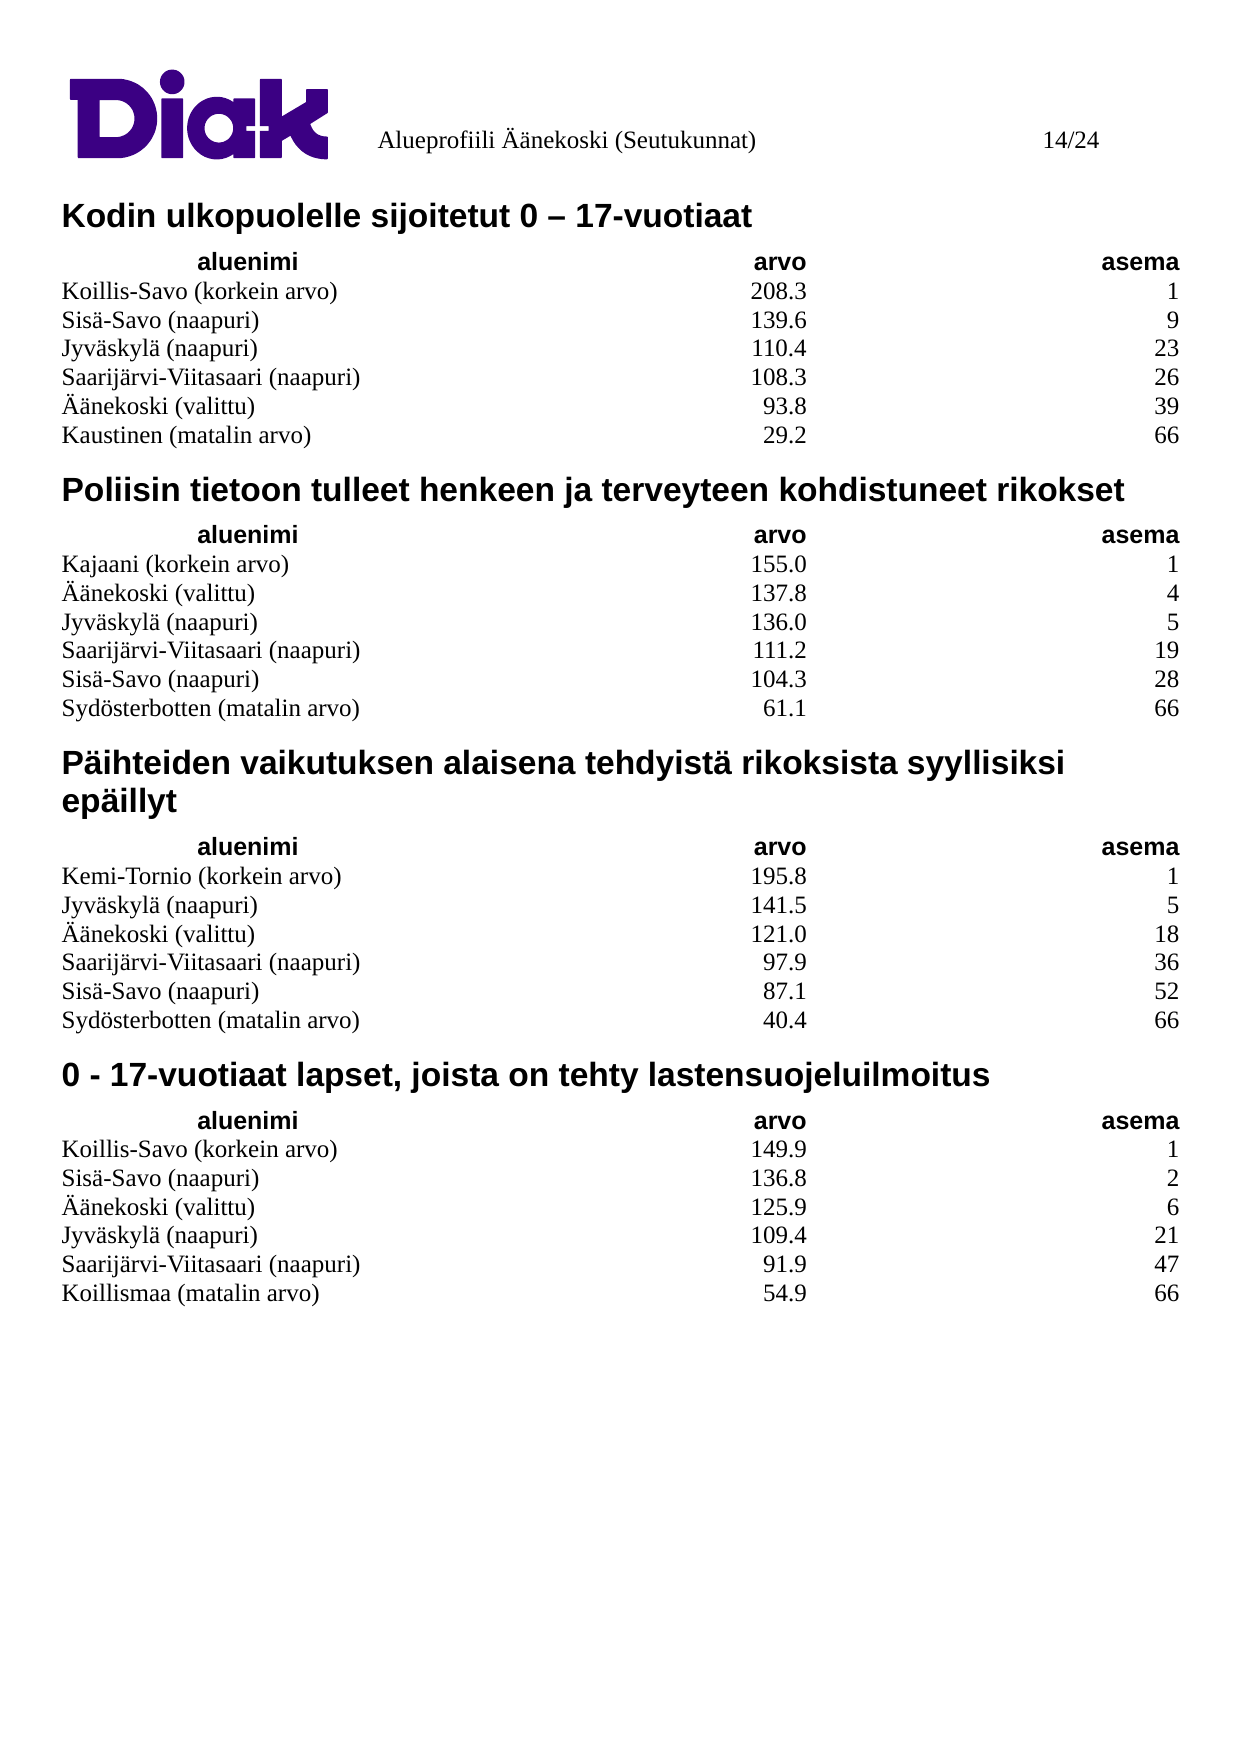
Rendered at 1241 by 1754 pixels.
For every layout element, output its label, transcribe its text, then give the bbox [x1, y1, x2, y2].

subtitle 0 - 17-vuotiaat lapset, joista on tehty lastensuojeluilmoitus [61, 1054, 1179, 1093]
table_cell 91.9 [434, 1249, 806, 1278]
table_cell 9 [806, 305, 1179, 333]
subtitle Päihteiden vaikutuksen alaisena tehdyistä rikoksista syyllisiksi epäillyt [61, 743, 1179, 820]
table_cell 40.4 [434, 1005, 806, 1034]
table_cell 125.9 [434, 1192, 806, 1221]
table_cell 121.0 [434, 919, 806, 947]
table_cell Kemi-Tornio (korkein arvo) [61, 861, 434, 890]
table_cell 39 [806, 391, 1179, 420]
table_cell 149.9 [434, 1134, 806, 1163]
table_cell 66 [806, 1005, 1179, 1034]
table_cell 97.9 [434, 948, 806, 976]
table_cell 36 [806, 948, 1179, 976]
table_header arvo [434, 833, 806, 861]
table_cell Sisä-Savo (naapuri) [61, 305, 434, 333]
table_cell 29.2 [434, 420, 806, 448]
table_cell 1 [806, 1134, 1179, 1163]
table_cell Koillis-Savo (korkein arvo) [61, 1134, 434, 1163]
table_cell Sisä-Savo (naapuri) [61, 1163, 434, 1192]
table_cell Saarijärvi-Viitasaari (naapuri) [61, 948, 434, 976]
table_cell Kajaani (korkein arvo) [61, 549, 434, 578]
table_cell 66 [806, 420, 1179, 448]
subtitle Poliisin tietoon tulleet henkeen ja terveyteen kohdistuneet rikokset [61, 469, 1179, 508]
table_cell 195.8 [434, 861, 806, 890]
table_cell Äänekoski (valittu) [61, 578, 434, 607]
table_cell 2 [806, 1163, 1179, 1192]
table_header arvo [434, 521, 806, 549]
table_cell 109.4 [434, 1221, 806, 1249]
table_header asema [806, 1106, 1179, 1134]
table_cell Sydösterbotten (matalin arvo) [61, 693, 434, 722]
table_cell 54.9 [434, 1278, 806, 1307]
table_cell 21 [806, 1221, 1179, 1249]
table_cell 1 [806, 861, 1179, 890]
table_cell Sisä-Savo (naapuri) [61, 976, 434, 1005]
table_cell 66 [806, 693, 1179, 722]
table_cell Saarijärvi-Viitasaari (naapuri) [61, 362, 434, 391]
table_header aluenimi [61, 833, 434, 861]
table_cell 47 [806, 1249, 1179, 1278]
table_cell 141.5 [434, 890, 806, 919]
table_header aluenimi [61, 521, 434, 549]
table_cell Äänekoski (valittu) [61, 391, 434, 420]
table_cell Äänekoski (valittu) [61, 919, 434, 947]
table_header arvo [434, 247, 806, 276]
table_cell 155.0 [434, 549, 806, 578]
table_cell 26 [806, 362, 1179, 391]
table_cell Jyväskylä (naapuri) [61, 607, 434, 636]
table_cell Koillis-Savo (korkein arvo) [61, 276, 434, 305]
table_cell Äänekoski (valittu) [61, 1192, 434, 1221]
table_header asema [806, 521, 1179, 549]
table_cell Jyväskylä (naapuri) [61, 334, 434, 362]
table_header arvo [434, 1106, 806, 1134]
table_cell 136.8 [434, 1163, 806, 1192]
table_cell 18 [806, 919, 1179, 947]
table_cell 4 [806, 578, 1179, 607]
table_cell 28 [806, 664, 1179, 693]
table_cell 137.8 [434, 578, 806, 607]
table_cell 110.4 [434, 334, 806, 362]
table_cell 93.8 [434, 391, 806, 420]
table_cell 5 [806, 607, 1179, 636]
table_cell 108.3 [434, 362, 806, 391]
table_cell Sisä-Savo (naapuri) [61, 664, 434, 693]
table_header aluenimi [61, 247, 434, 276]
table_cell 208.3 [434, 276, 806, 305]
table_cell 19 [806, 636, 1179, 664]
table_cell Saarijärvi-Viitasaari (naapuri) [61, 636, 434, 664]
table_cell 1 [806, 276, 1179, 305]
table_cell 104.3 [434, 664, 806, 693]
table_header aluenimi [61, 1106, 434, 1134]
table_header asema [806, 247, 1179, 276]
table_cell Jyväskylä (naapuri) [61, 1221, 434, 1249]
table_header asema [806, 833, 1179, 861]
table_cell 61.1 [434, 693, 806, 722]
table_cell 139.6 [434, 305, 806, 333]
table_cell 52 [806, 976, 1179, 1005]
table_cell 87.1 [434, 976, 806, 1005]
table_cell Koillismaa (matalin arvo) [61, 1278, 434, 1307]
table_cell 5 [806, 890, 1179, 919]
table_cell 111.2 [434, 636, 806, 664]
table_cell 6 [806, 1192, 1179, 1221]
table_cell Saarijärvi-Viitasaari (naapuri) [61, 1249, 434, 1278]
table_cell 1 [806, 549, 1179, 578]
table_cell 136.0 [434, 607, 806, 636]
table_cell 23 [806, 334, 1179, 362]
table_cell Jyväskylä (naapuri) [61, 890, 434, 919]
subtitle Kodin ulkopuolelle sijoitetut 0 – 17-vuotiaat [61, 196, 1179, 235]
table_cell Sydösterbotten (matalin arvo) [61, 1005, 434, 1034]
table_cell Kaustinen (matalin arvo) [61, 420, 434, 448]
table_cell 66 [806, 1278, 1179, 1307]
